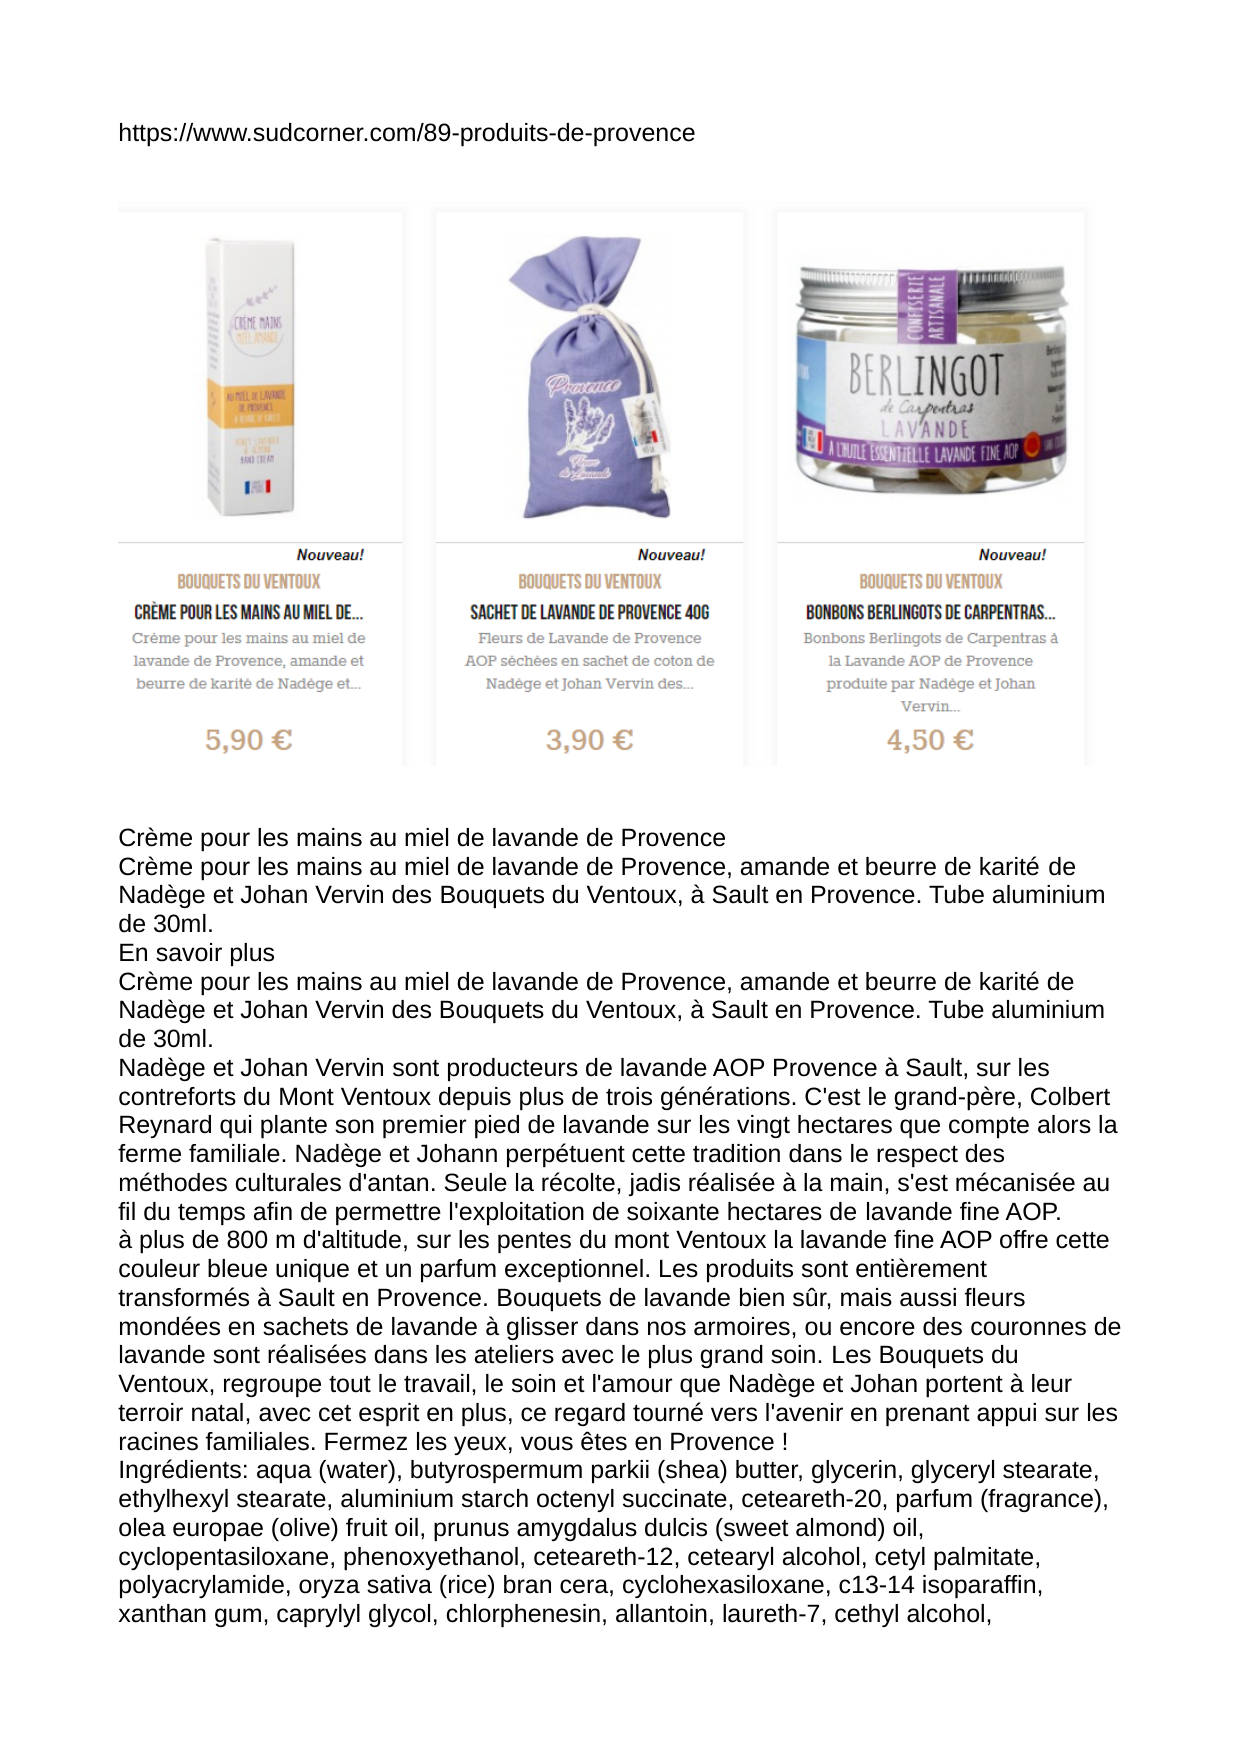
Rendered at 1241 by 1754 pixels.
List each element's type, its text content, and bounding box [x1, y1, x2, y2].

text Crème pour les mains au miel de lavande de Provence, amande et beurre de karité de Nadège et Johan Vervin des Bouquets du Ventoux, à Sault en Provence. Tube aluminium de 30ml. [118, 967, 1122, 1053]
text Crème pour les mains au miel de lavande de Provence, amande et beurre de karité de Nadège et Johan Vervin des Bouquets du Ventoux, à Sault en Provence. Tube aluminium de 30ml. [118, 852, 1122, 938]
picture [118, 201, 1123, 766]
text En savoir plus [118, 938, 1122, 967]
text Nadège et Johan Vervin sont producteurs de lavande AOP Provence à Sault, sur les contreforts du Mont Ventoux depuis plus de trois générations. C'est le grand-père, Colbert Reynard qui plante son premier pied de lavande sur les vingt hectares que compte alors la ferme familiale. Nadège et Johann perpétuent cette tradition dans le respect des méthodes culturales d'antan. Seule la récolte, jadis réalisée à la main, s'est mécanisée au fil du temps afin de permettre l'exploitation de soixante hectares de lavande fine AOP. [118, 1053, 1122, 1226]
text à plus de 800 m d'altitude, sur les pentes du mont Ventoux la lavande fine AOP offre cette couleur bleue unique et un parfum exceptionnel. Les produits sont entièrement transformés à Sault en Provence. Bouquets de lavande bien sûr, mais aussi fleurs mondées en sachets de lavande à glisser dans nos armoires, ou encore des couronnes de lavande sont réalisées dans les ateliers avec le plus grand soin. Les Bouquets du Ventoux, regroupe tout le travail, le soin et l'amour que Nadège et Johan portent à leur terroir natal, avec cet esprit en plus, ce regard tourné vers l'avenir en prenant appui sur les racines familiales. Fermez les yeux, vous êtes en Provence ! [118, 1226, 1122, 1456]
text Ingrédients: aqua (water), butyrospermum parkii (shea) butter, glycerin, glyceryl stearate, ethylhexyl stearate, aluminium starch octenyl succinate, ceteareth-20, parfum (fragrance), olea europae (olive) fruit oil, prunus amygdalus dulcis (sweet almond) oil, cyclopentasiloxane, phenoxyethanol, ceteareth-12, cetearyl alcohol, cetyl palmitate, polyacrylamide, oryza sativa (rice) bran cera, cyclohexasiloxane, c13-14 isoparaffin, xanthan gum, caprylyl glycol, chlorphenesin, allantoin, laureth-7, cethyl alcohol, [118, 1456, 1122, 1628]
text https://www.sudcorner.com/89-produits-de-provence [118, 118, 1122, 147]
text Crème pour les mains au miel de lavande de Provence [118, 823, 1122, 852]
